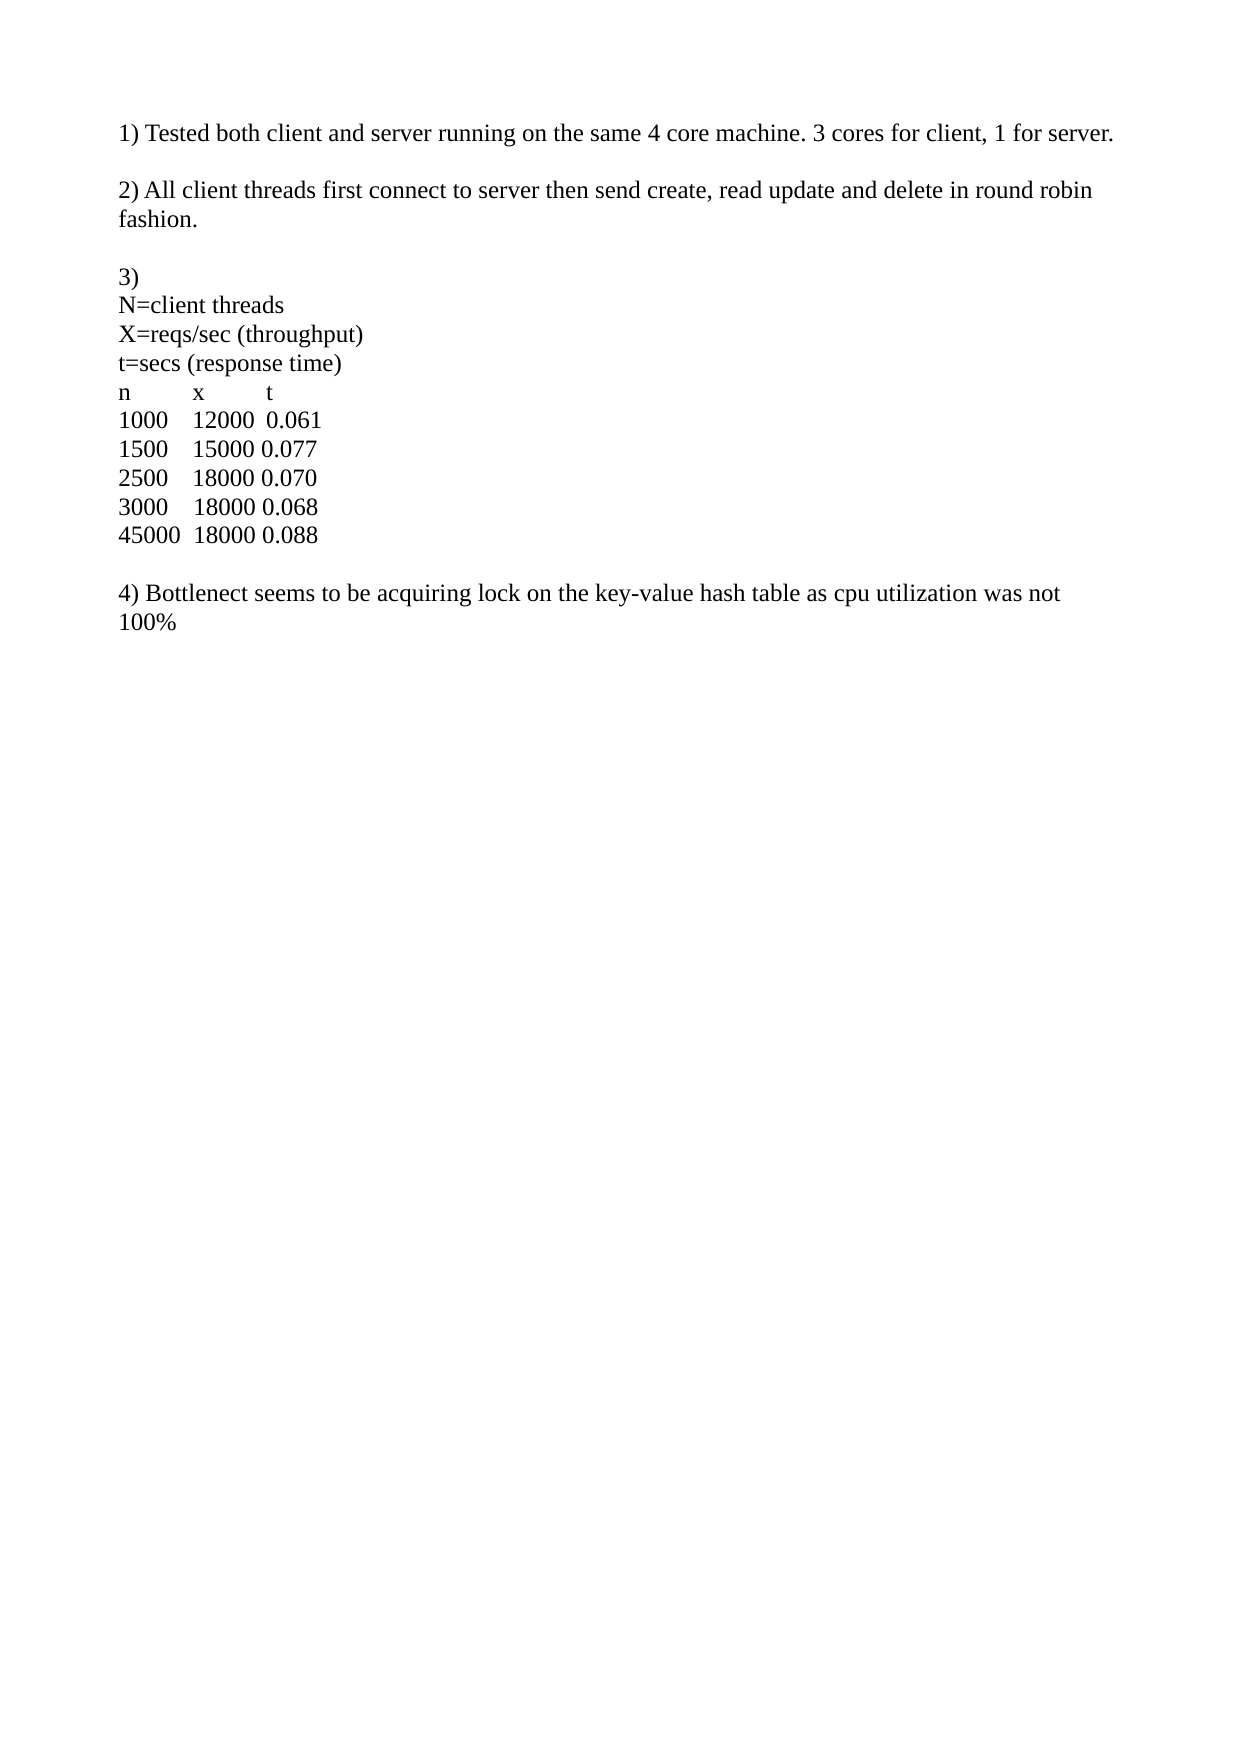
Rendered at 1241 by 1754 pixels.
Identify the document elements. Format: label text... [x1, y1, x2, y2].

text 4) Bottlenect seems to be acquiring lock on the key-value hash table as cpu utilization was not 100% [118, 578, 1122, 636]
text N=client threads [118, 291, 1122, 319]
text 45000 18000 0.088 [118, 521, 1122, 549]
text 3000 18000 0.068 [118, 492, 1122, 521]
text 1000 12000 0.061 [118, 406, 1122, 434]
text 1500 15000 0.077 [118, 434, 1122, 463]
text 2) All client threads first connect to server then send create, read update and delete in round robin fashion. [118, 176, 1122, 233]
text n x t [118, 377, 1122, 406]
text t=secs (response time) [118, 348, 1122, 377]
text 1) Tested both client and server running on the same 4 core machine. 3 cores for client, 1 for server. [118, 118, 1122, 147]
text 2500 18000 0.070 [118, 463, 1122, 492]
text 3) [118, 262, 1122, 291]
text X=reqs/sec (throughput) [118, 319, 1122, 348]
